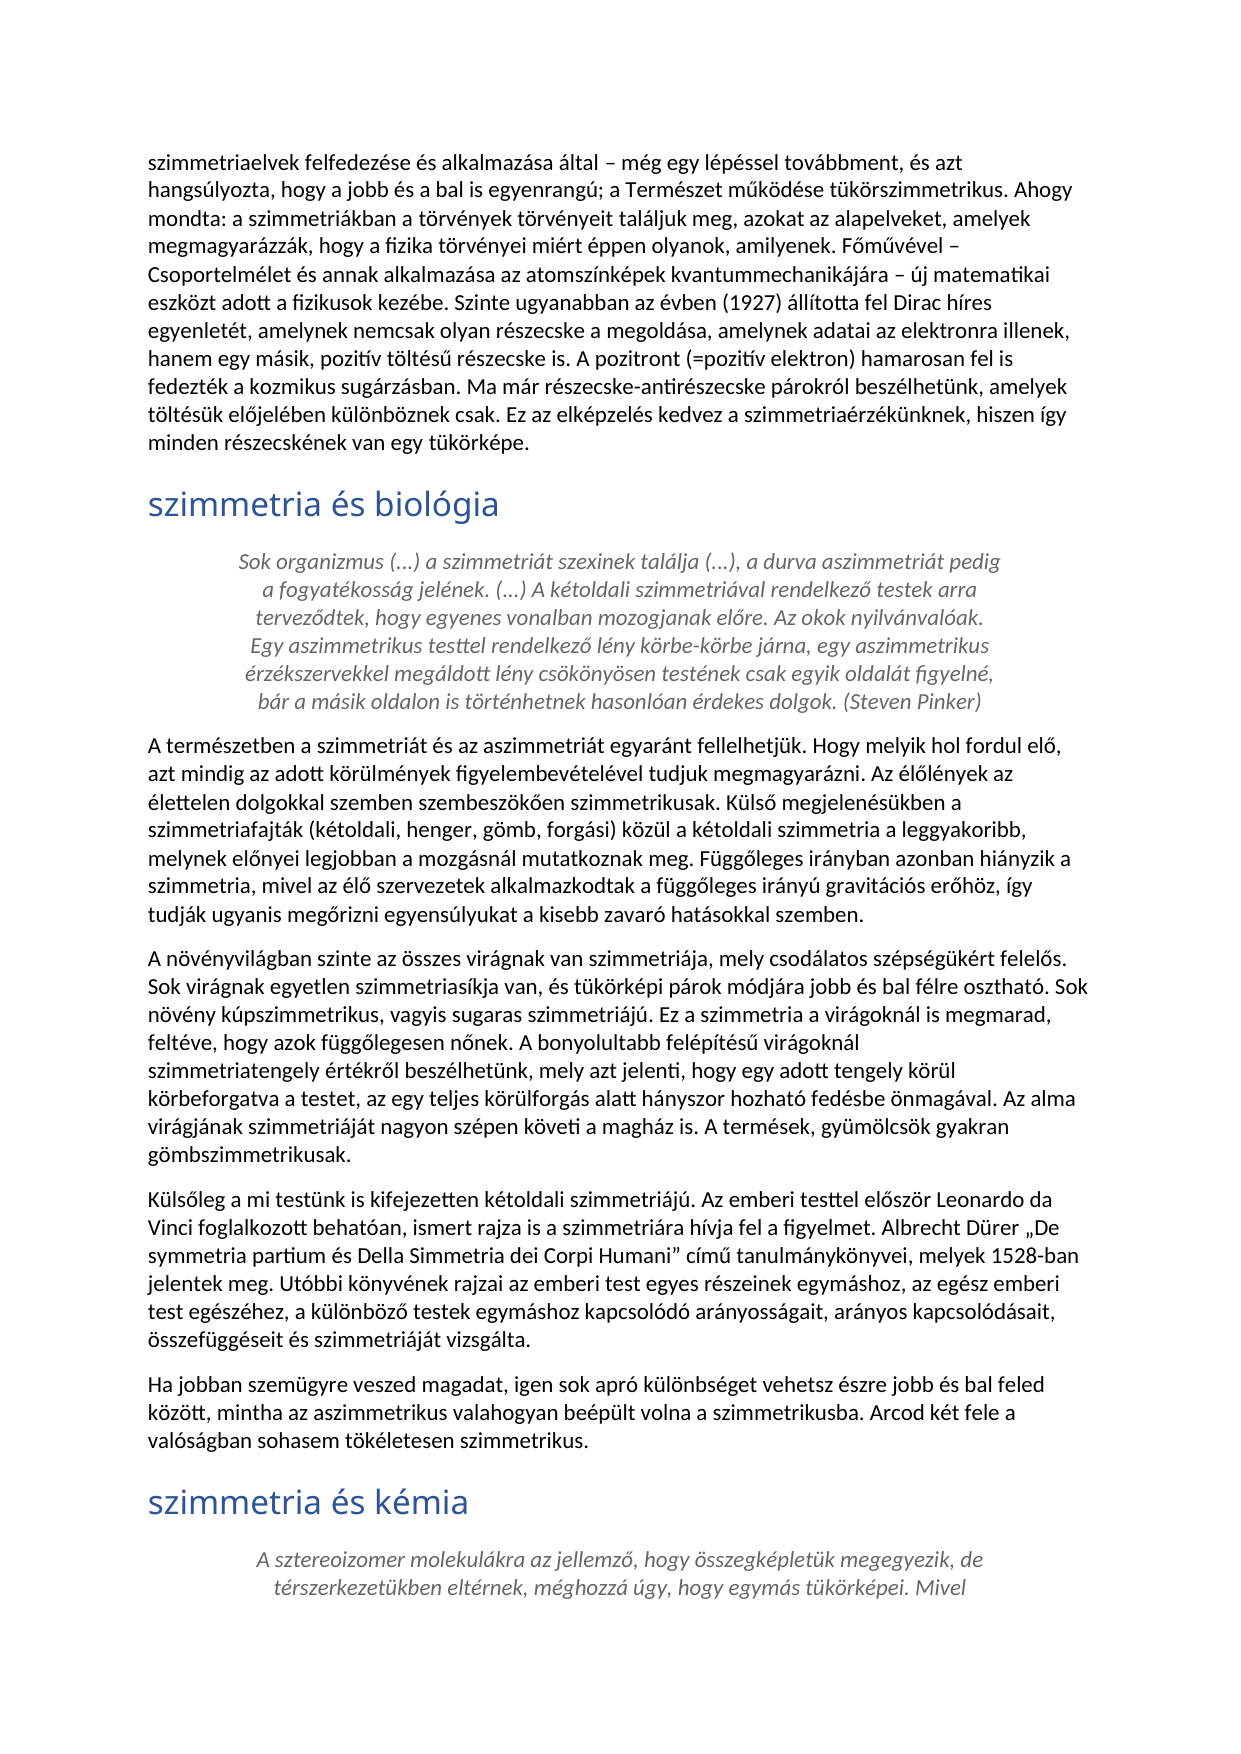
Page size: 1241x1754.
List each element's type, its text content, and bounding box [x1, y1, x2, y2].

text Ha jobban szemügyre veszed magadat, igen sok apró különbséget vehetsz észre jobb és bal feled között, mintha az aszimmetrikus valahogyan beépült volna a szimmetrikusba. Arcod két fele a valóságban sohasem tökéletesen szimmetrikus. [148, 1370, 1093, 1454]
subtitle szimmetria és biológia [148, 481, 1093, 526]
text A növényvilágban szinte az összes virágnak van szimmetriája, mely csodálatos szépségükért felelős. Sok virágnak egyetlen szimmetriasíkja van, és tükörképi párok módjára jobb és bal félre osztható. Sok növény kúpszimmetrikus, vagyis sugaras szimmetriájú. Ez a szimmetria a virágoknál is megmarad, feltéve, hogy azok függőlegesen nőnek. A bonyolultabb felépítésű virágoknál szimmetriatengely értékről beszélhetünk, mely azt jelenti, hogy egy adott tengely körül körbeforgatva a testet, az egy teljes körülforgás alatt hányszor hozható fedésbe önmagával. Az alma virágjának szimmetriáját nagyon szépen követi a magház is. A termések, gyümölcsök gyakran gömbszimmetrikusak. [148, 944, 1093, 1168]
text Sok organizmus (...) a szimmetriát szexinek találja (...), a durva aszimmetriát pedig a fogyatékosság jelének. (...) A kétoldali szimmetriával rendelkező testek arra terveződtek, hogy egyenes vonalban mozogjanak előre. Az okok nyilvánvalóak. Egy aszimmetrikus testtel rendelkező lény körbe-körbe járna, egy aszimmetrikus érzékszervekkel megáldott lény csökönyösen testének csak egyik oldalát figyelné, bár a másik oldalon is történhetnek hasonlóan érdekes dolgok. (Steven Pinker) [237, 547, 1003, 715]
text A sztereoizomer molekulákra az jellemző, hogy összegképletük megegyezik, de térszerkezetükben eltérnek, méghozzá úgy, hogy egymás tükörképei. Mivel [237, 1545, 1003, 1601]
text A természetben a szimmetriát és az aszimmetriát egyaránt fellelhetjük. Hogy melyik hol fordul elő, azt mindig az adott körülmények figyelembevételével tudjuk megmagyarázni. Az élőlények az élettelen dolgokkal szemben szembeszökően szimmetrikusak. Külső megjelenésükben a szimmetriafajták (kétoldali, henger, gömb, forgási) közül a kétoldali szimmetria a leggyakoribb, melynek előnyei legjobban a mozgásnál mutatkoznak meg. Függőleges irányban azonban hiányzik a szimmetria, mivel az élő szervezetek alkalmazkodtak a függőleges irányú gravitációs erőhöz, így tudják ugyanis megőrizni egyensúlyukat a kisebb zavaró hatásokkal szemben. [148, 732, 1093, 928]
text Külsőleg a mi testünk is kifejezetten kétoldali szimmetriájú. Az emberi testtel először Leonardo da Vinci foglalkozott behatóan, ismert rajza is a szimmetriára hívja fel a figyelmet. Albrecht Dürer „De symmetria partium és Della Simmetria dei Corpi Humani” című tanulmánykönyvei, melyek 1528-ban jelentek meg. Utóbbi könyvének rajzai az emberi test egyes részeinek egymáshoz, az egész emberi test egészéhez, a különböző testek egymáshoz kapcsolódó arányosságait, arányos kapcsolódásait, összefüggéseit és szimmetriáját vizsgálta. [148, 1185, 1093, 1353]
text szimmetriaelvek felfedezése és alkalmazása által – még egy lépéssel továbbment, és azt hangsúlyozta, hogy a jobb és a bal is egyenrangú; a Természet működése tükörszimmetrikus. Ahogy mondta: a szimmetriákban a törvények törvényeit találjuk meg, azokat az alapelveket, amelyek megmagyarázzák, hogy a fizika törvényei miért éppen olyanok, amilyenek. Főművével – Csoportelmélet és annak alkalmazása az atomszínképek kvantummechanikájára – új matematikai eszközt adott a fizikusok kezébe. Szinte ugyanabban az évben (1927) állította fel Dirac híres egyenletét, amelynek nemcsak olyan részecske a megoldása, amelynek adatai az elektronra illenek, hanem egy másik, pozitív töltésű részecske is. A pozitront (=pozitív elektron) hamarosan fel is fedezték a kozmikus sugárzásban. Ma már részecske-antirészecske párokról beszélhetünk, amelyek töltésük előjelében különböznek csak. Ez az elképzelés kedvez a szimmetriaérzékünknek, hiszen így minden részecskének van egy tükörképe. [148, 148, 1093, 456]
subtitle szimmetria és kémia [148, 1479, 1093, 1524]
